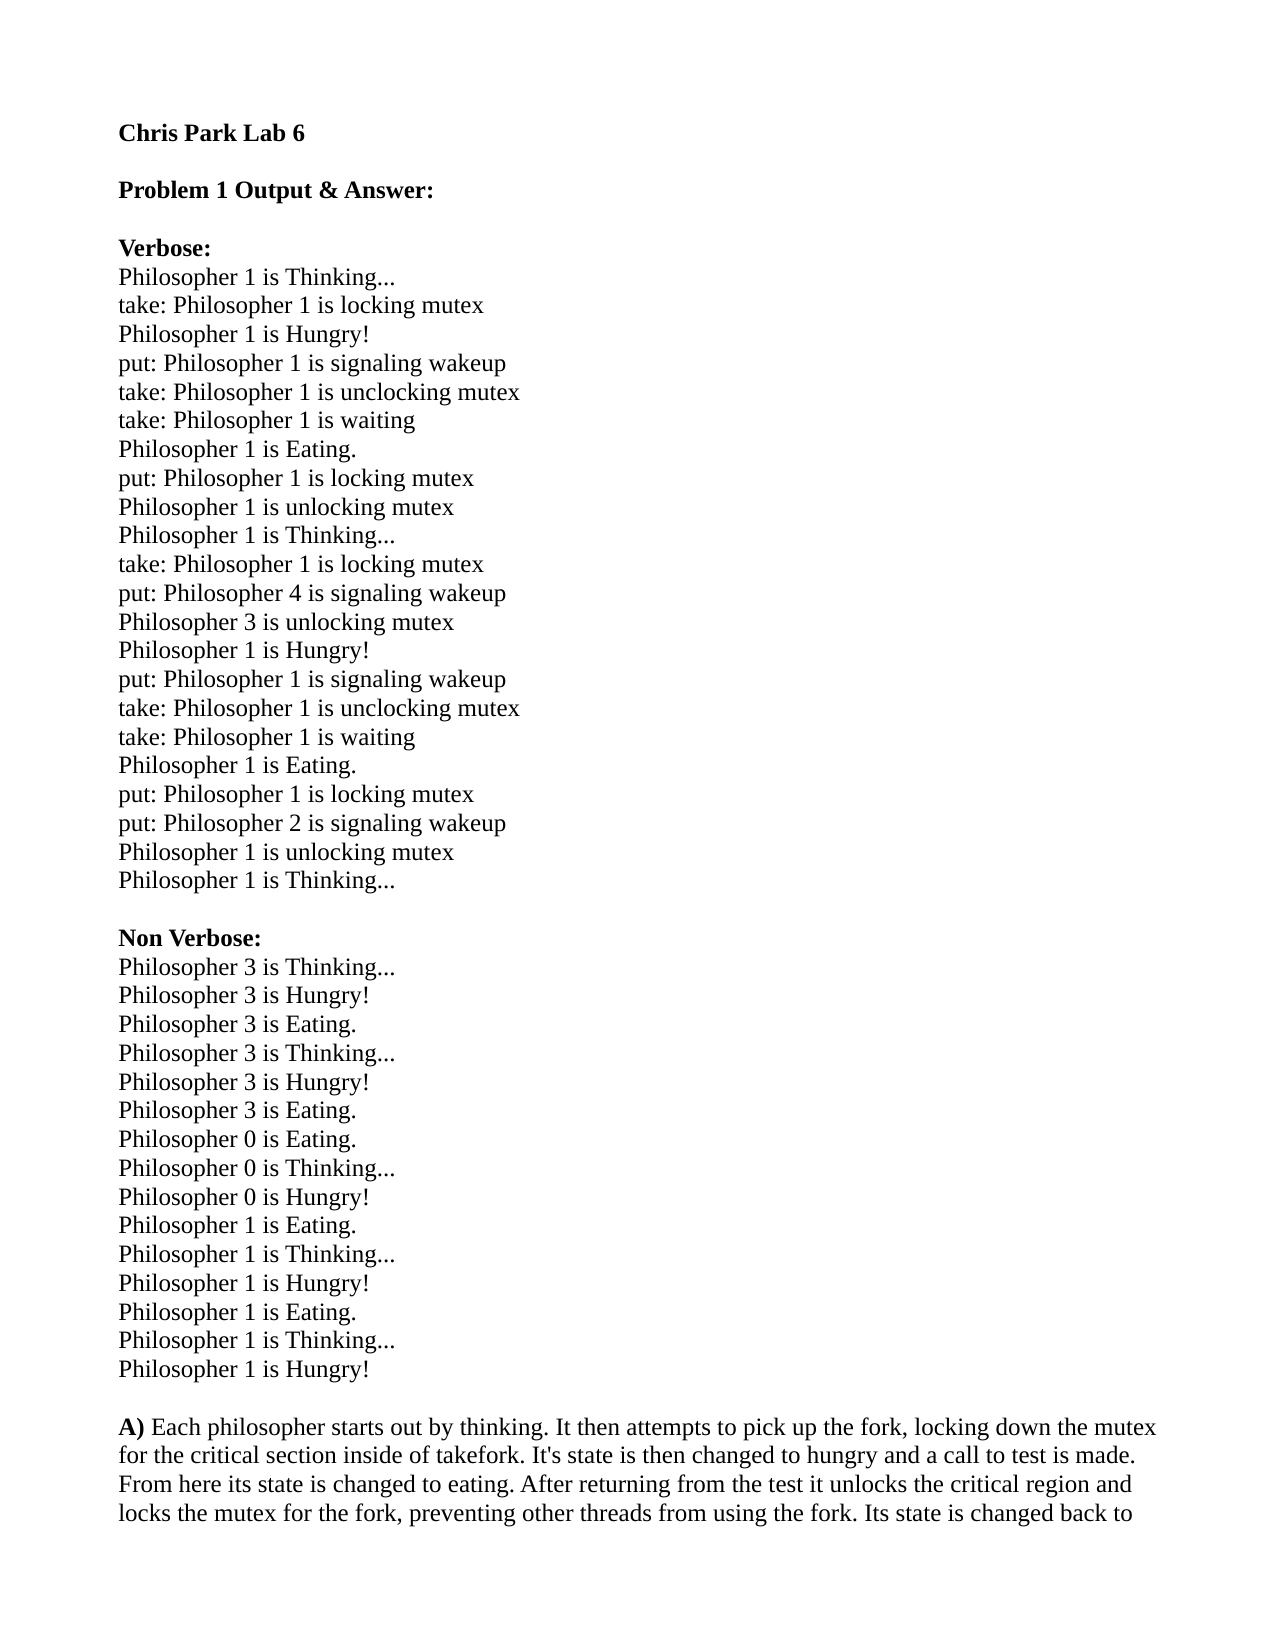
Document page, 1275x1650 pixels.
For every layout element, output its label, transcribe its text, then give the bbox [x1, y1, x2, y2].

text Philosopher 3 is Eating. [118, 1009, 1157, 1038]
text take: Philosopher 1 is waiting [118, 406, 1157, 434]
text Philosopher 1 is Hungry! [118, 1354, 1157, 1383]
text Philosopher 0 is Eating. [118, 1124, 1157, 1153]
text Philosopher 1 is Eating. [118, 434, 1157, 463]
text Philosopher 1 is Thinking... [118, 866, 1157, 894]
text take: Philosopher 1 is waiting [118, 722, 1157, 751]
text take: Philosopher 1 is locking mutex [118, 291, 1157, 319]
text Philosopher 1 is Hungry! [118, 1268, 1157, 1297]
text Philosopher 1 is Thinking... [118, 1239, 1157, 1268]
text put: Philosopher 1 is locking mutex [118, 779, 1157, 808]
text Philosopher 0 is Hungry! [118, 1182, 1157, 1211]
text put: Philosopher 1 is locking mutex [118, 463, 1157, 492]
text Philosopher 1 is Eating. [118, 751, 1157, 779]
text take: Philosopher 1 is unclocking mutex [118, 693, 1157, 722]
text Philosopher 1 is Hungry! [118, 636, 1157, 664]
text Philosopher 3 is Thinking... [118, 1038, 1157, 1067]
text take: Philosopher 1 is unclocking mutex [118, 377, 1157, 406]
text Philosopher 3 is Hungry! [118, 981, 1157, 1009]
text Philosopher 1 is unlocking mutex [118, 837, 1157, 866]
text Philosopher 3 is Eating. [118, 1096, 1157, 1124]
text Non Verbose: [118, 923, 1157, 952]
text put: Philosopher 2 is signaling wakeup [118, 808, 1157, 837]
text Philosopher 3 is Hungry! [118, 1067, 1157, 1096]
text Philosopher 1 is Thinking... [118, 521, 1157, 549]
text Philosopher 1 is Eating. [118, 1211, 1157, 1239]
text Chris Park Lab 6 [118, 118, 1157, 147]
text Problem 1 Output & Answer: [118, 176, 1157, 204]
text Philosopher 1 is Hungry! [118, 319, 1157, 348]
text put: Philosopher 1 is signaling wakeup [118, 664, 1157, 693]
text Philosopher 1 is Thinking... [118, 262, 1157, 291]
text put: Philosopher 4 is signaling wakeup [118, 578, 1157, 607]
text take: Philosopher 1 is locking mutex [118, 549, 1157, 578]
text Philosopher 1 is unlocking mutex [118, 492, 1157, 521]
text Philosopher 1 is Eating. [118, 1297, 1157, 1326]
text Verbose: [118, 233, 1157, 262]
text A) Each philosopher starts out by thinking. It then attempts to pick up the fork, locking down the mutex for the critical section inside of takefork. It's state is then changed to hungry and a call to test is made. From here its state is changed to eating. After returning from the test it unlocks the critical region and locks the mutex for the fork, preventing other threads from using the fork. Its state is changed back to [118, 1412, 1157, 1527]
text put: Philosopher 1 is signaling wakeup [118, 348, 1157, 377]
text Philosopher 1 is Thinking... [118, 1326, 1157, 1354]
text Philosopher 3 is Thinking... [118, 952, 1157, 981]
text Philosopher 0 is Thinking... [118, 1153, 1157, 1182]
text Philosopher 3 is unlocking mutex [118, 607, 1157, 636]
